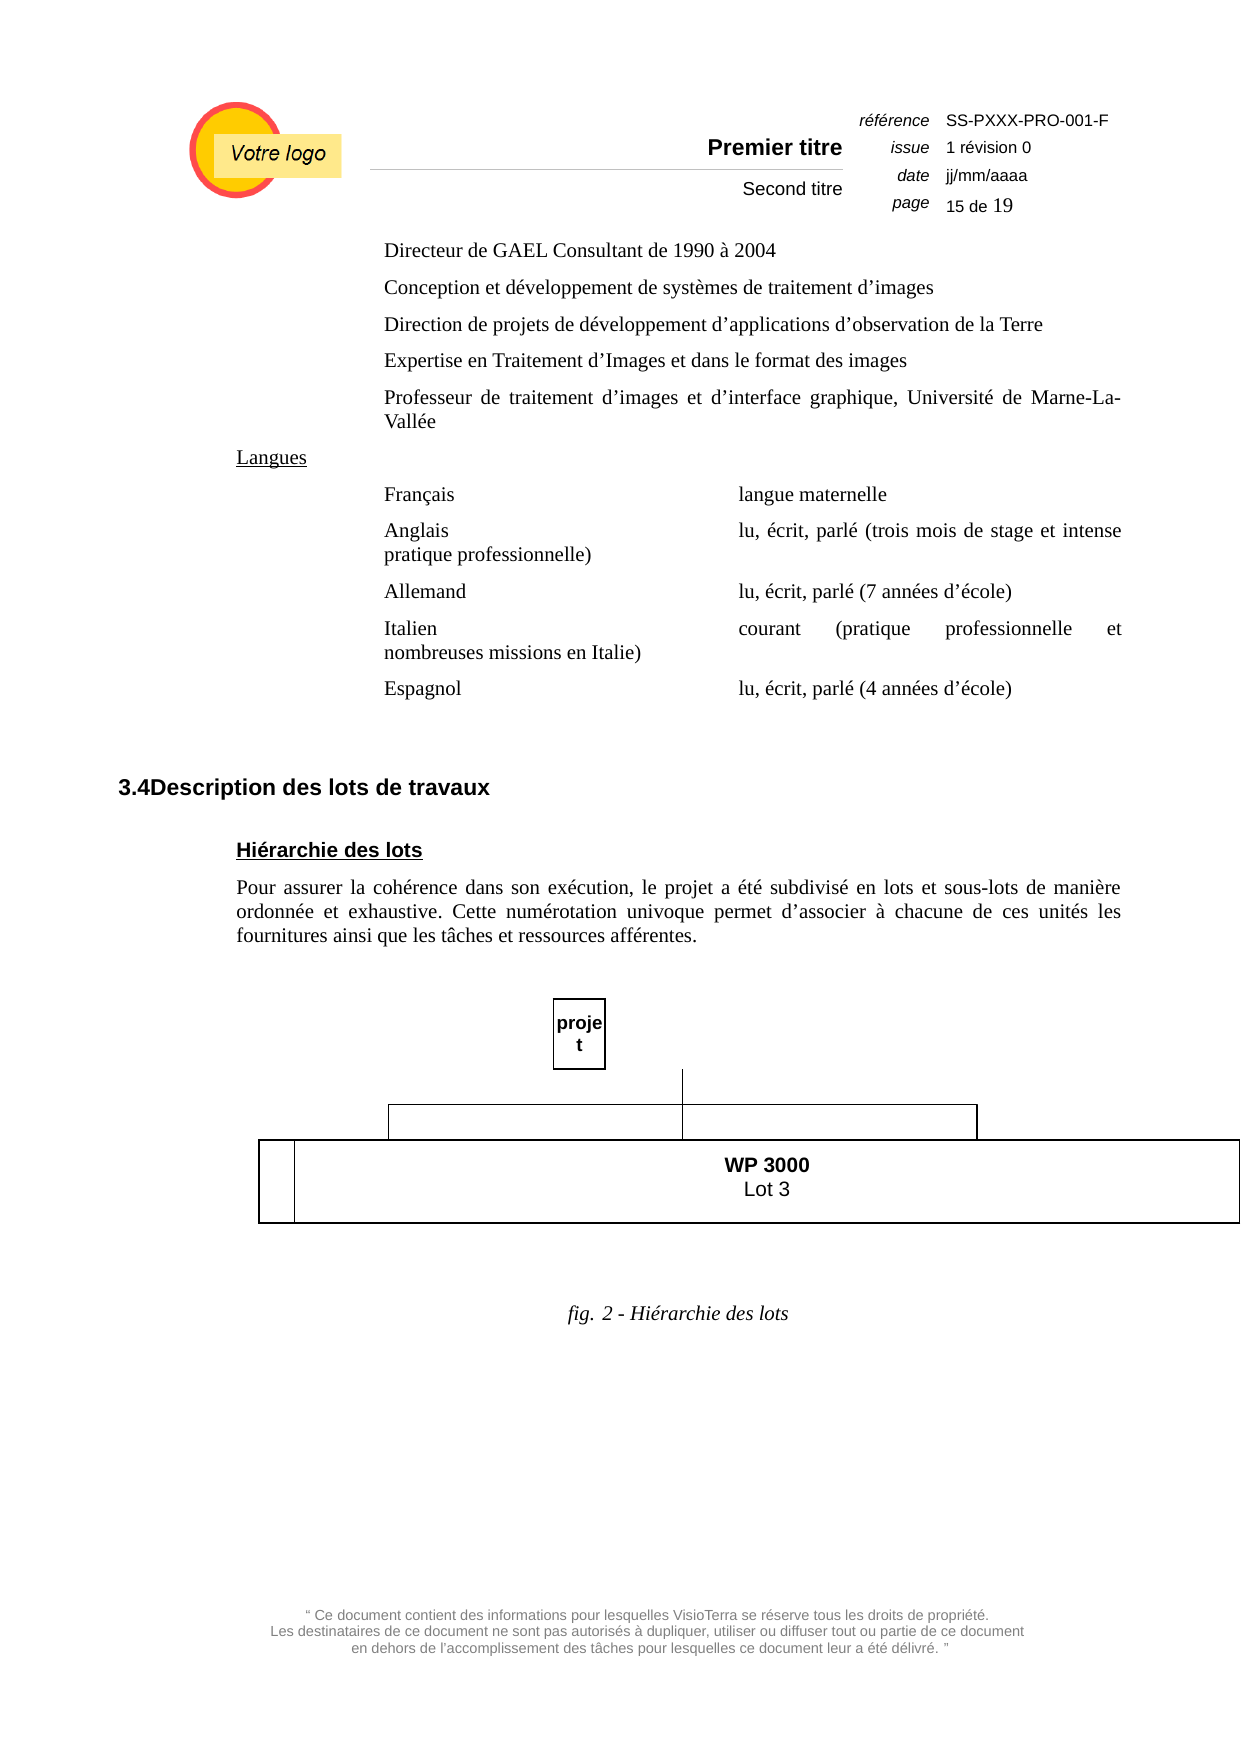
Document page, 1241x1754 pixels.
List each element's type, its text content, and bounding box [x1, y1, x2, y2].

text Allemand lu, écrit, parlé (7 années d’école) [236, 579, 1122, 603]
text WP 3000 Lot 3 [295, 1153, 1238, 1201]
text WP 1000 Lot 1 [260, 1153, 294, 1201]
text Anglais lu, écrit, parlé (trois mois de stage et intense pratique professionnelle) [236, 518, 1122, 566]
subtitle Hiérarchie des lots [236, 838, 1122, 862]
text Directeur de GAEL Consultant de 1990 à 2004 [236, 238, 1122, 262]
text Conception et développement de systèmes de traitement d’images [236, 275, 1122, 299]
text Pour assurer la cohérence dans son exécution, le projet a été subdivisé en lots et sous-lots de manière ordonnée et exhaustive. Cette numérotation univoque permet d’associer à chacune de ces unités les fournitures ainsi que les tâches et ressources afférentes. [236, 874, 1122, 947]
text Italien courant (pratique professionnelle et nombreuses missions en Italie) [236, 616, 1122, 664]
text Espagnol lu, écrit, parlé (4 années d’école) [236, 676, 1122, 700]
list - Hiérarchie des lots [236, 1301, 1122, 1325]
text Professeur de traitement d’images et d’interface graphique, Université de Marne-La-Vallée [236, 384, 1122, 433]
subtitle Description des lots de travaux [118, 774, 1122, 801]
text Expertise en Traitement d’Images et dans le format des images [236, 348, 1122, 372]
text Direction de projets de développement d’applications d’observation de la Terre [236, 311, 1122, 336]
text projet [554, 1012, 604, 1055]
text Langues [236, 445, 1122, 469]
text Français langue maternelle [236, 482, 1122, 506]
